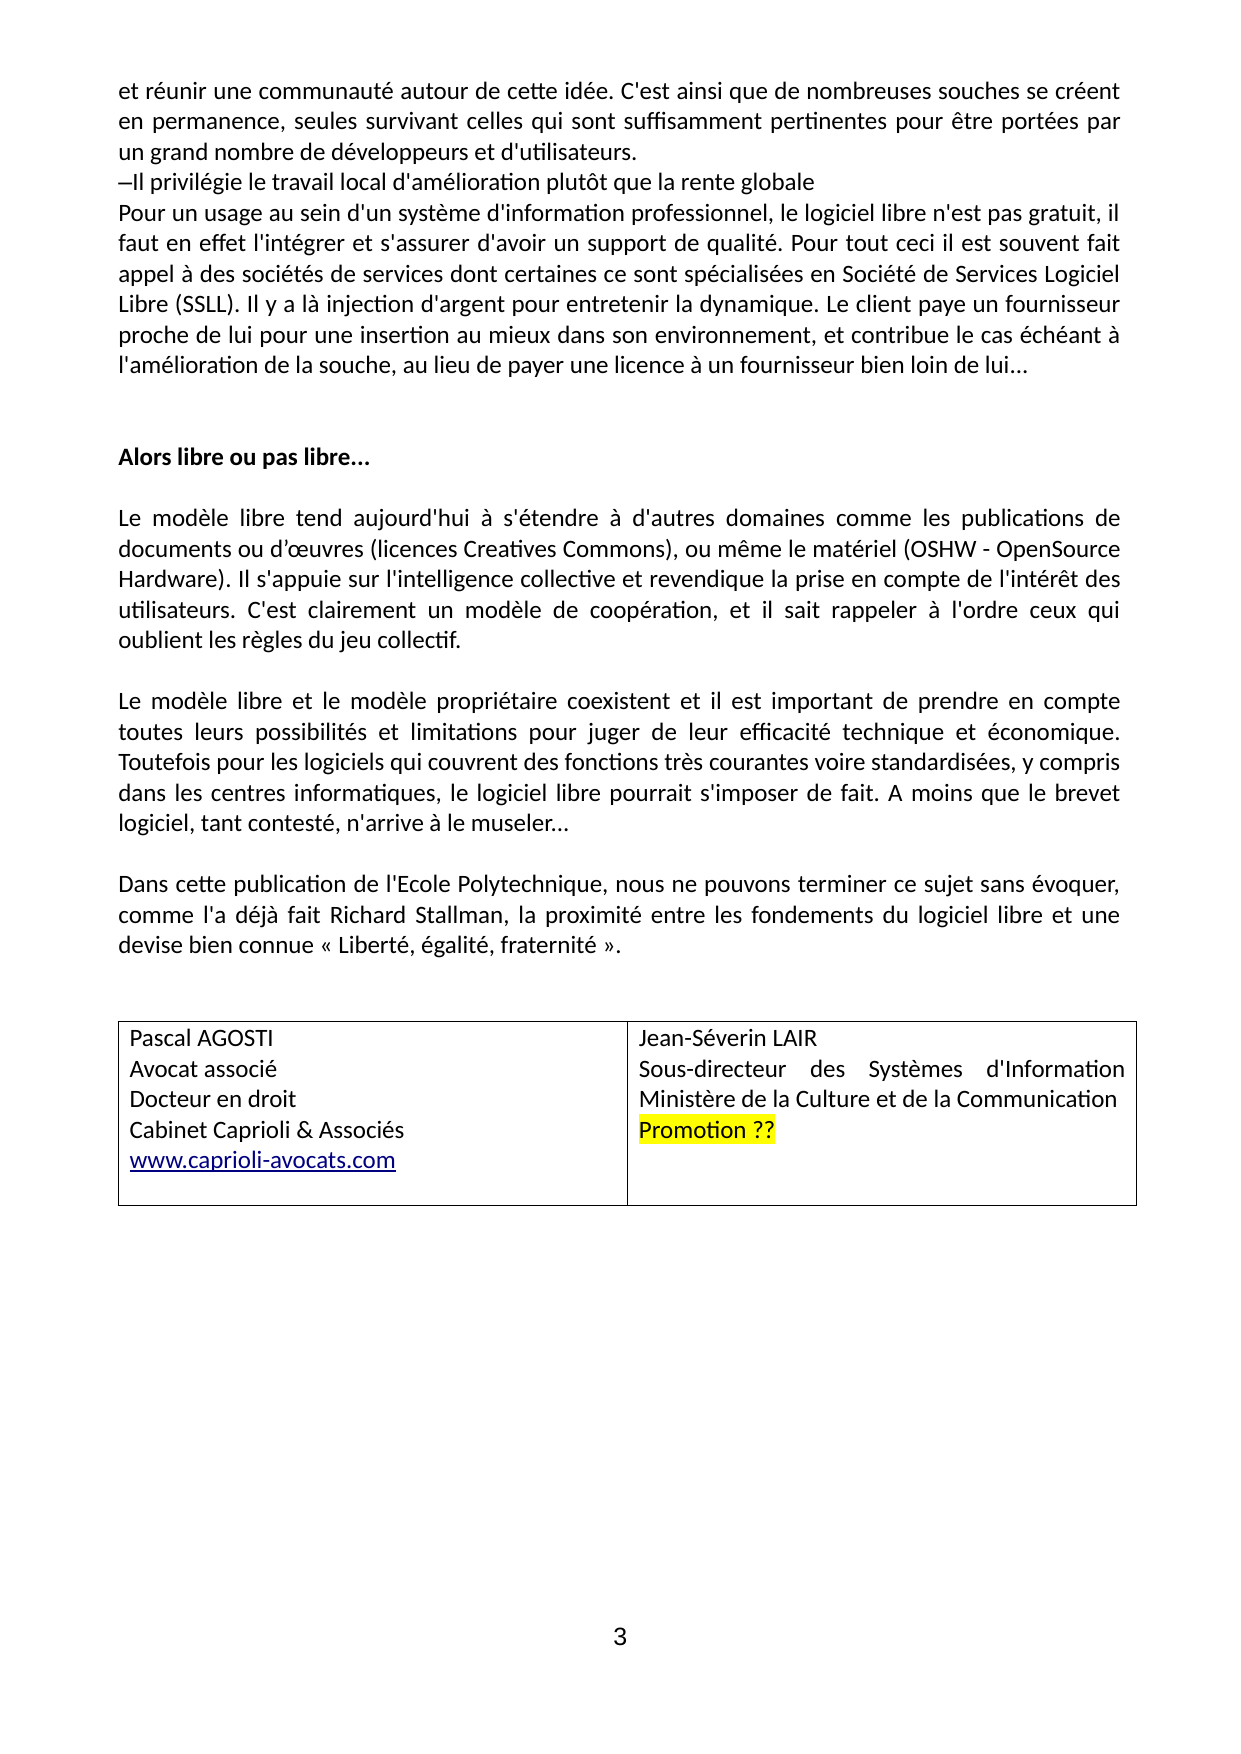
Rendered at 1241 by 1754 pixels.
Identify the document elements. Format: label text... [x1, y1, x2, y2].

list Il privilégie le travail local d'amélioration plutôt que la rente globale [118, 167, 1122, 197]
text Le modèle libre et le modèle propriétaire coexistent et il est important de prendre en compte toutes leurs possibilités et limitations pour juger de leur efficacité technique et économique. Toutefois pour les logiciels qui couvrent des fonctions très courantes voire standardisées, y compris dans les centres informatiques, le logiciel libre pourrait s'imposer de fait. A moins que le brevet logiciel, tant contesté, n'arrive à le museler... [118, 685, 1122, 838]
text Alors libre ou pas libre... [118, 441, 1122, 472]
table_header Pascal AGOSTI Avocat associé Docteur en droit Cabinet Caprioli & Associés www.caprioli-avocats.com [119, 1022, 627, 1205]
table_header Jean-Séverin LAIR Sous-directeur des Systèmes d'Information Ministère de la Culture et de la Communication Promotion ?? [628, 1022, 1136, 1205]
text Le modèle libre tend aujourd'hui à s'étendre à d'autres domaines comme les publications de documents ou d’œuvres (licences Creatives Commons), ou même le matériel (OSHW - OpenSource Hardware). Il s'appuie sur l'intelligence collective et revendique la prise en compte de l'intérêt des utilisateurs. C'est clairement un modèle de coopération, et il sait rappeler à l'ordre ceux qui oublient les règles du jeu collectif. [118, 502, 1122, 655]
text et réunir une communauté autour de cette idée. C'est ainsi que de nombreuses souches se créent en permanence, seules survivant celles qui sont suffisamment pertinentes pour être portées par un grand nombre de développeurs et d'utilisateurs. [118, 75, 1122, 167]
text Pour un usage au sein d'un système d'information professionnel, le logiciel libre n'est pas gratuit, il faut en effet l'intégrer et s'assurer d'avoir un support de qualité. Pour tout ceci il est souvent fait appel à des sociétés de services dont certaines ce sont spécialisées en Société de Services Logiciel Libre (SSLL). Il y a là injection d'argent pour entretenir la dynamique. Le client paye un fournisseur proche de lui pour une insertion au mieux dans son environnement, et contribue le cas échéant à l'amélioration de la souche, au lieu de payer une licence à un fournisseur bien loin de lui... [118, 197, 1122, 380]
text Dans cette publication de l'Ecole Polytechnique, nous ne pouvons terminer ce sujet sans évoquer, comme l'a déjà fait Richard Stallman, la proximité entre les fondements du logiciel libre et une devise bien connue « Liberté, égalité, fraternité ». [118, 868, 1122, 960]
